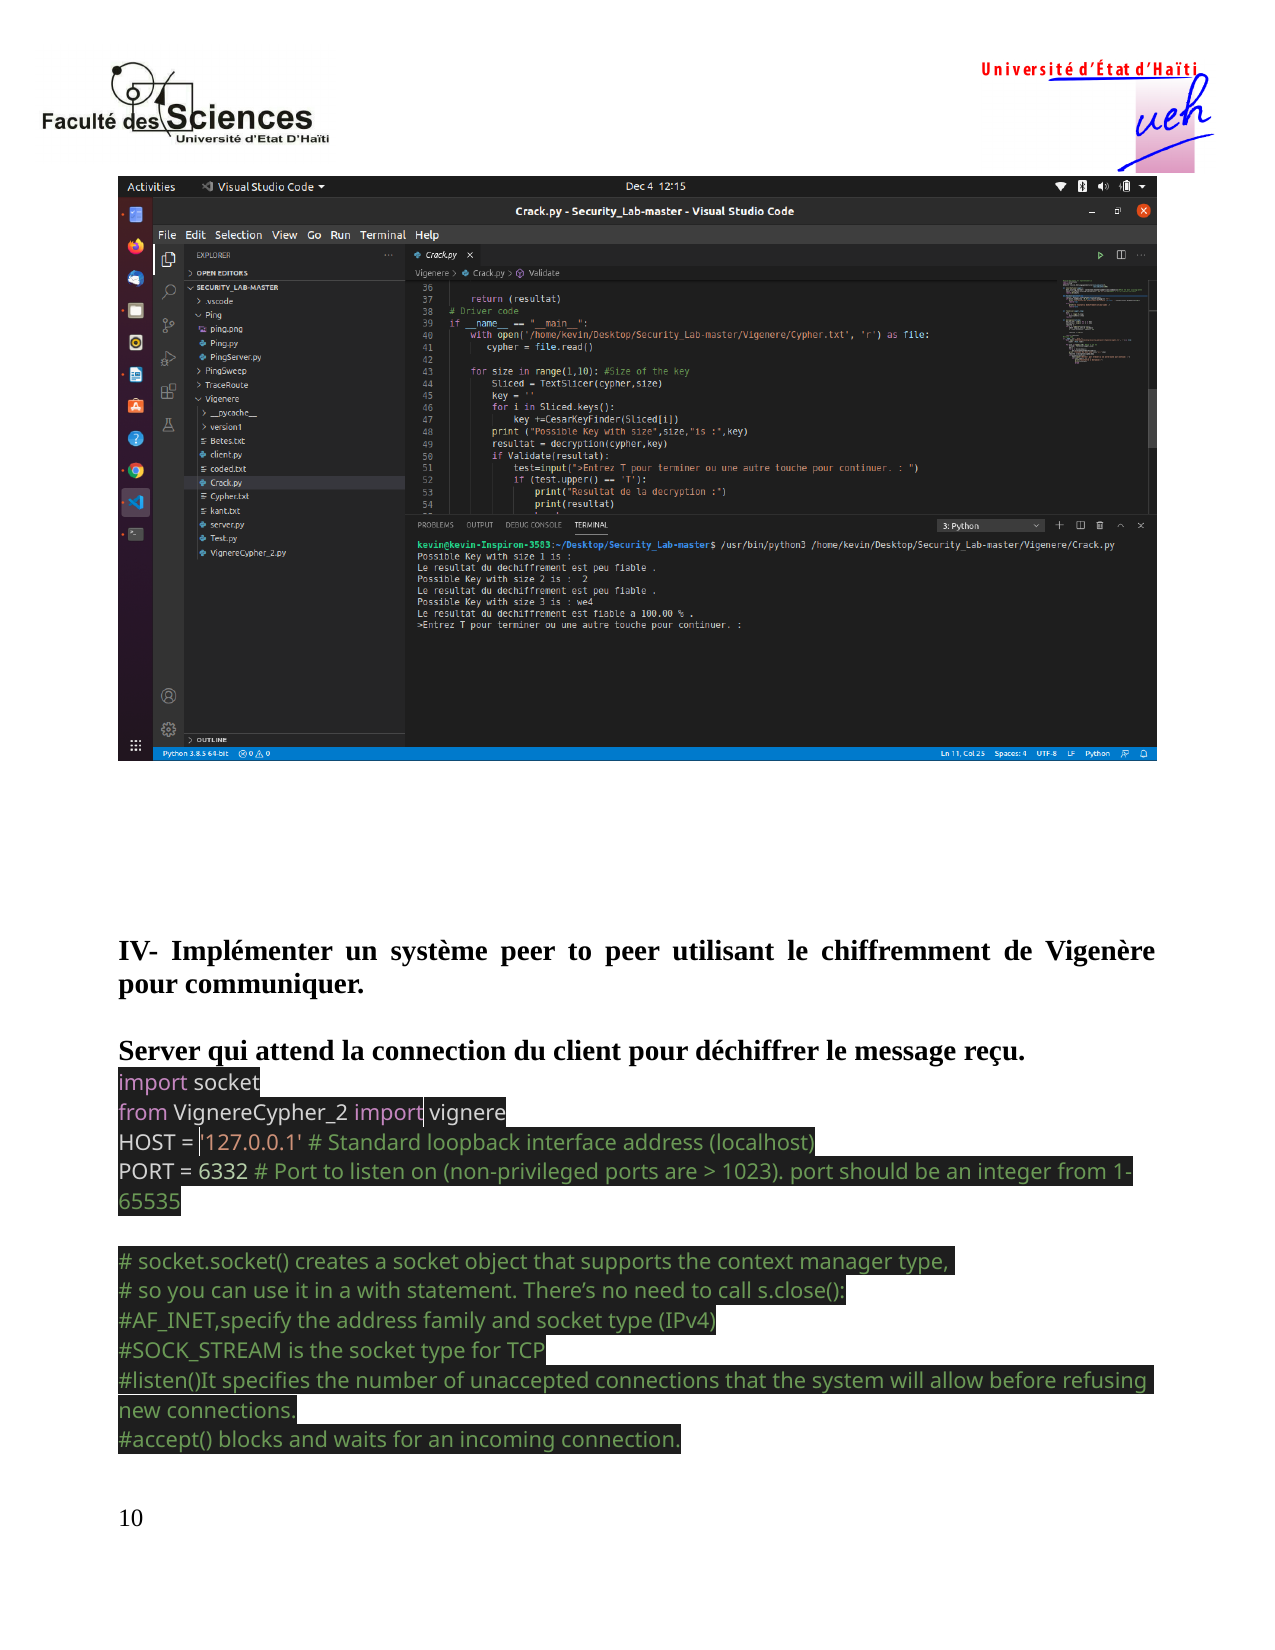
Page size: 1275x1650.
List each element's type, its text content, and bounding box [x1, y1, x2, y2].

text Server qui attend la connection du client pour déchiffrer le message reçu. [118, 1033, 1157, 1067]
text #SOCK_STREAM is the socket type for TCP [118, 1335, 1157, 1365]
text # so you can use it in a with statement. There’s no need to call s.close(): [118, 1275, 1157, 1305]
picture [35, 44, 337, 164]
text # socket.socket() creates a socket object that supports the context manager type, [118, 1246, 1157, 1275]
text #listen()It specifies the number of unaccepted connections that the system will allow before refusing new connections. [118, 1365, 1157, 1424]
text #accept() blocks and waits for an incoming connection. [118, 1424, 1157, 1454]
text PORT = 6332 # Port to listen on (non-privileged ports are > 1023). port should be an integer from 1-65535 [118, 1156, 1157, 1216]
text #AF_INET,specify the address family and socket type (IPv4) [118, 1305, 1157, 1335]
text from VignereCypher_2 import vignere [118, 1097, 1157, 1127]
picture [981, 59, 1216, 174]
text IV- Implémenter un système peer to peer utilisant le chiffremment de Vigenère pour communiquer. [118, 933, 1157, 1000]
text import socket [118, 1067, 1157, 1097]
text HOST = '127.0.0.1' # Standard loopback interface address (localhost) [118, 1127, 1157, 1156]
picture [118, 176, 1157, 761]
